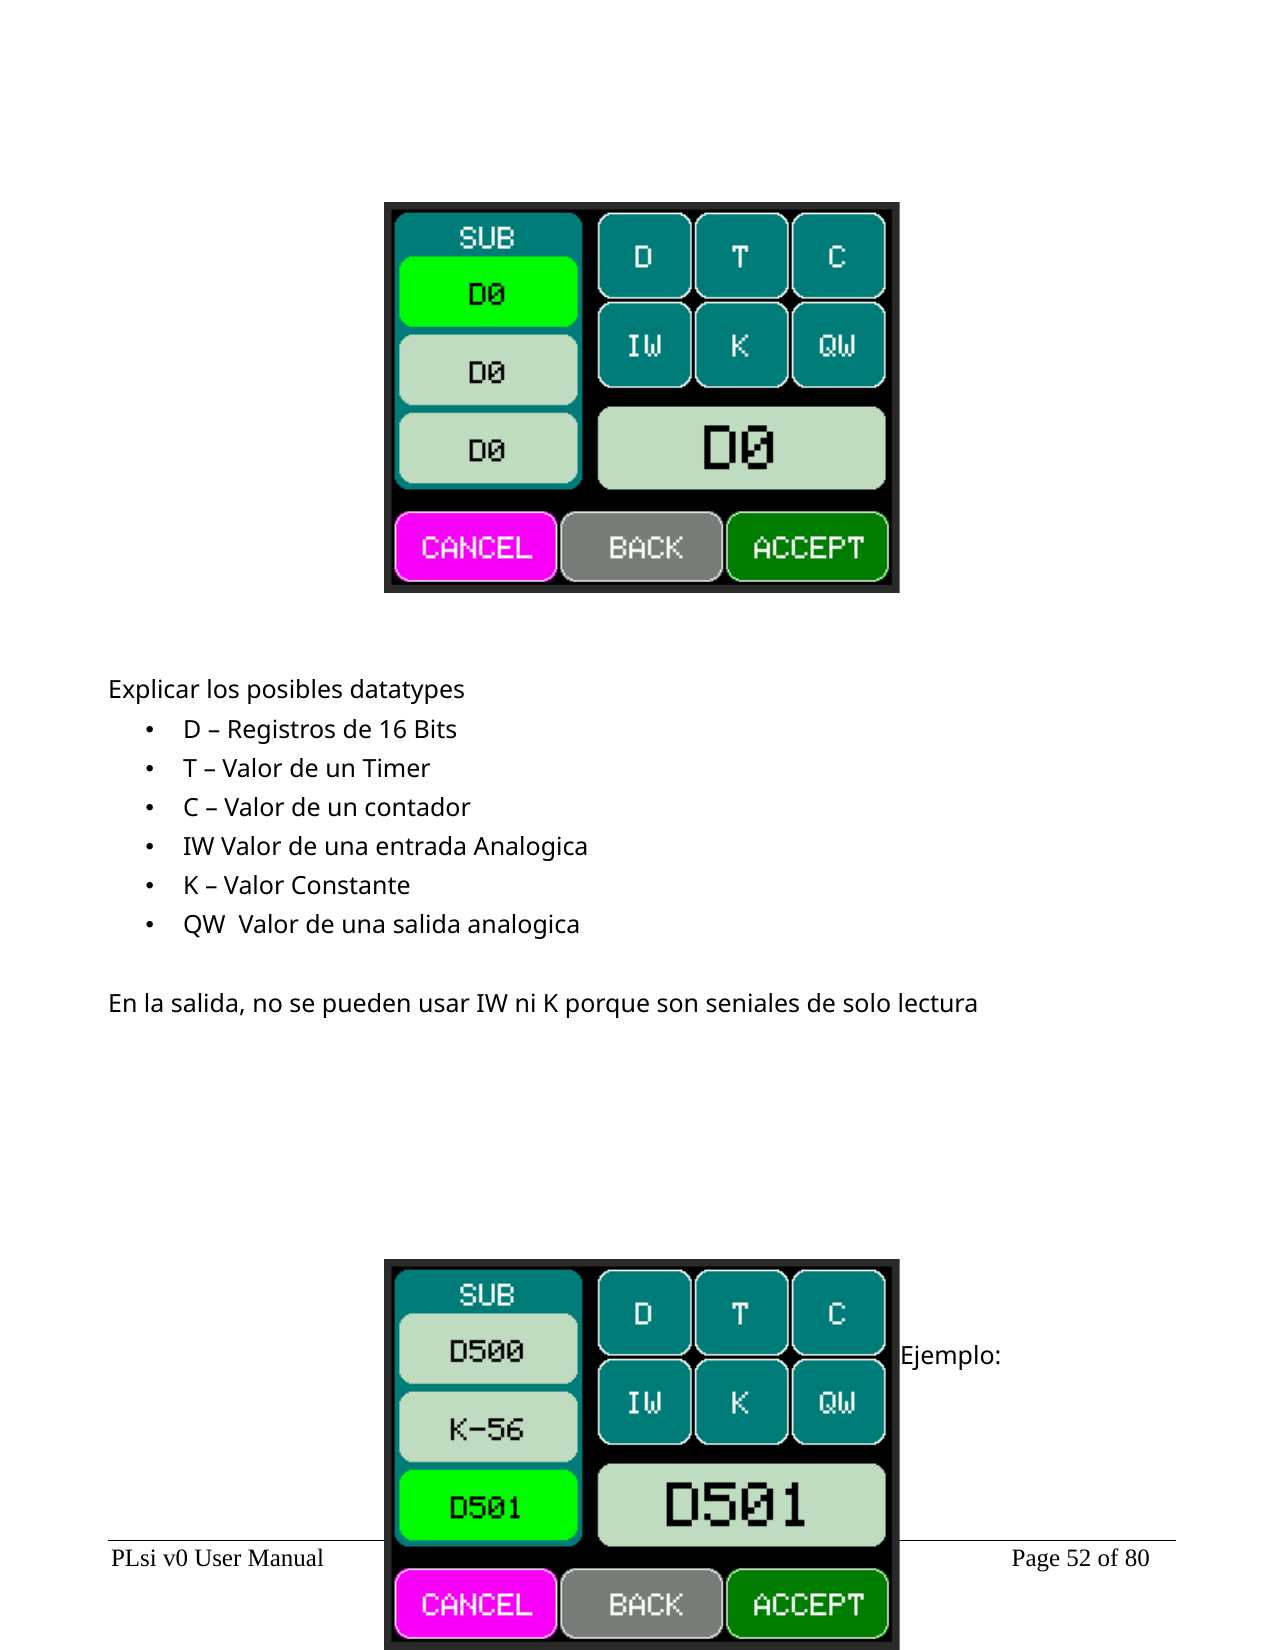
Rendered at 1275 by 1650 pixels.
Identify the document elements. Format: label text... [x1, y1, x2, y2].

list T – Valor de un Timer [145, 751, 1176, 784]
text Explicar los posibles datatypes [108, 672, 1176, 706]
list QW Valor de una salida analogica [145, 907, 1176, 941]
list C – Valor de un contador [145, 790, 1176, 824]
picture [384, 1259, 900, 1650]
picture [384, 202, 900, 593]
list D – Registros de 16 Bits [145, 711, 1176, 745]
text En la salida, no se pueden usar IW ni K porque son seniales de solo lectura [108, 986, 1176, 1019]
list IW Valor de una entrada Analogica [145, 829, 1176, 863]
text [108, 1338, 384, 1372]
list K – Valor Constante [145, 868, 1176, 902]
text Ejemplo: [900, 1338, 1176, 1372]
